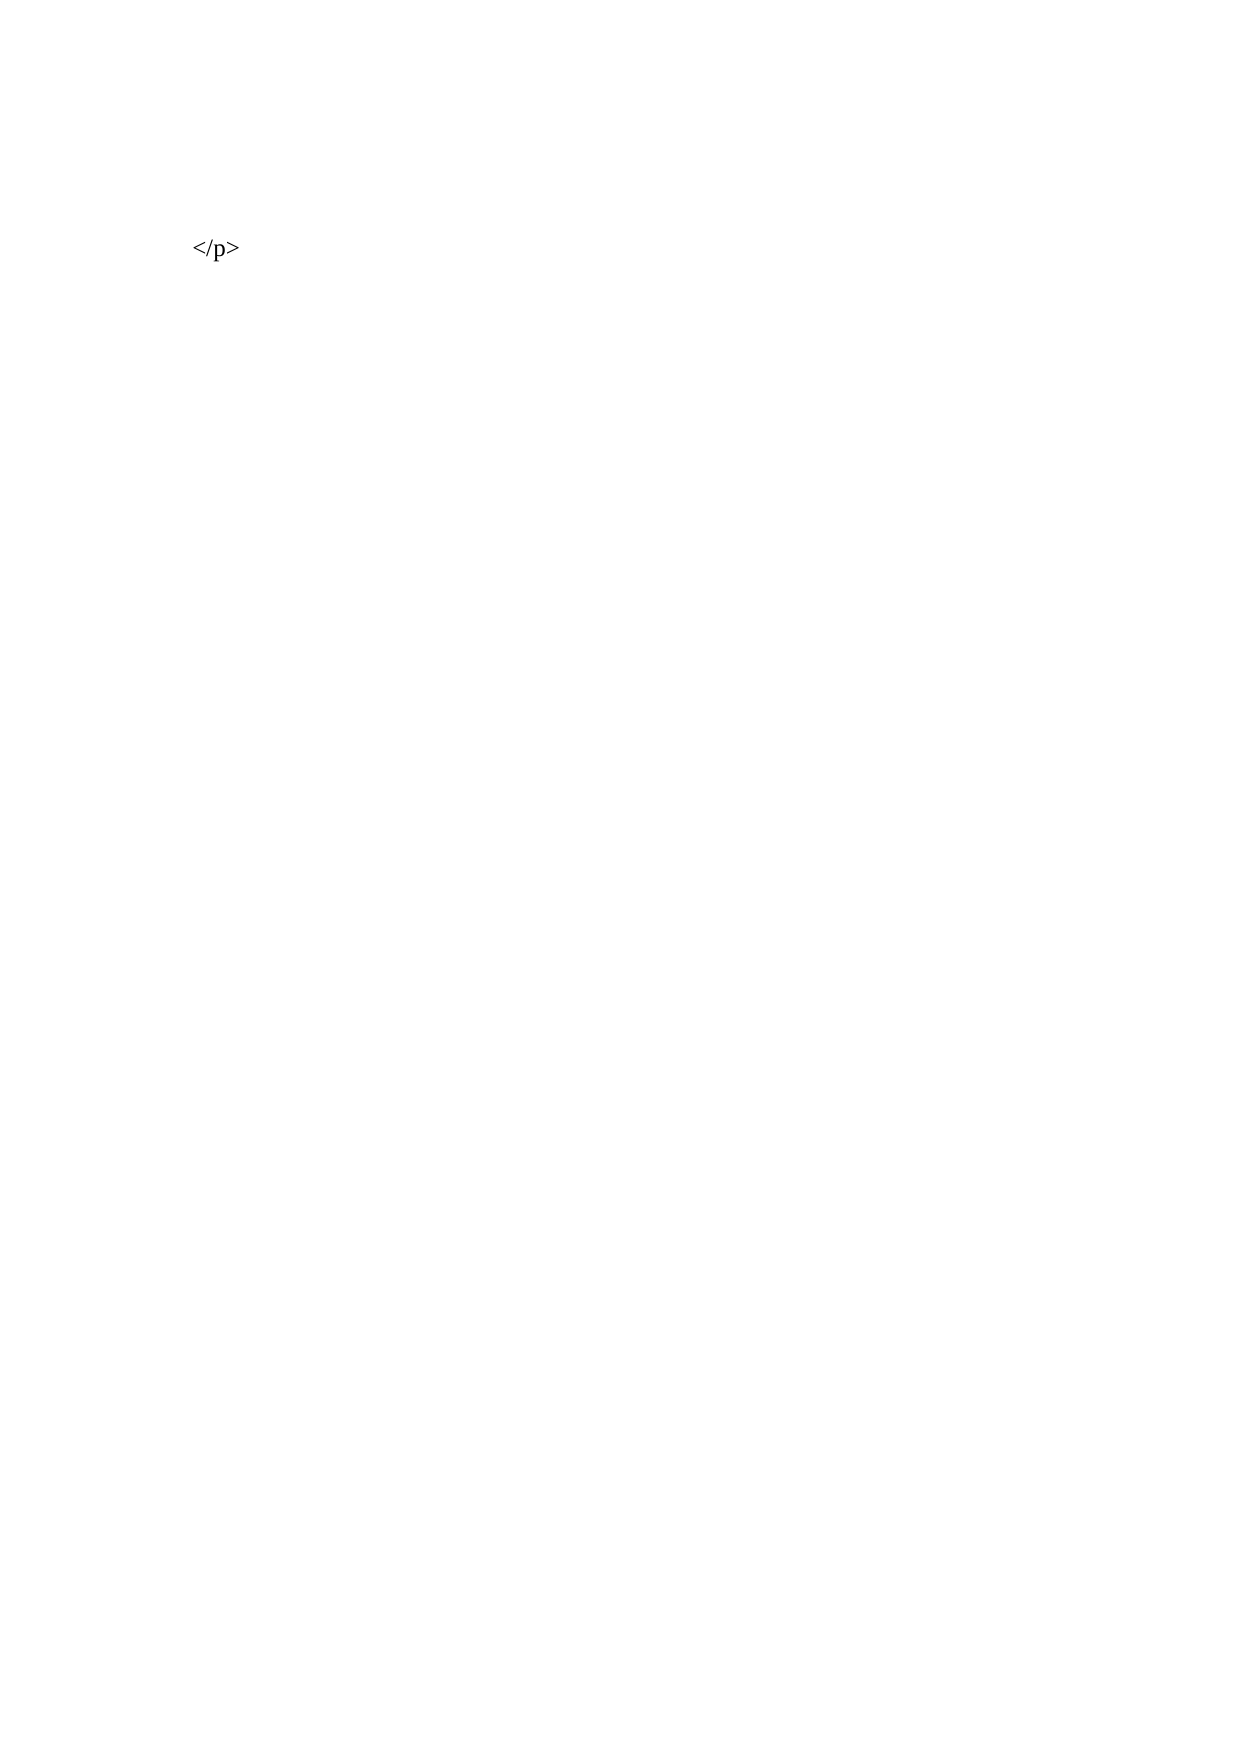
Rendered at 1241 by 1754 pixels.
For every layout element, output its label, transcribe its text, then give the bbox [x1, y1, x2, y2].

text </p> [118, 233, 1122, 262]
